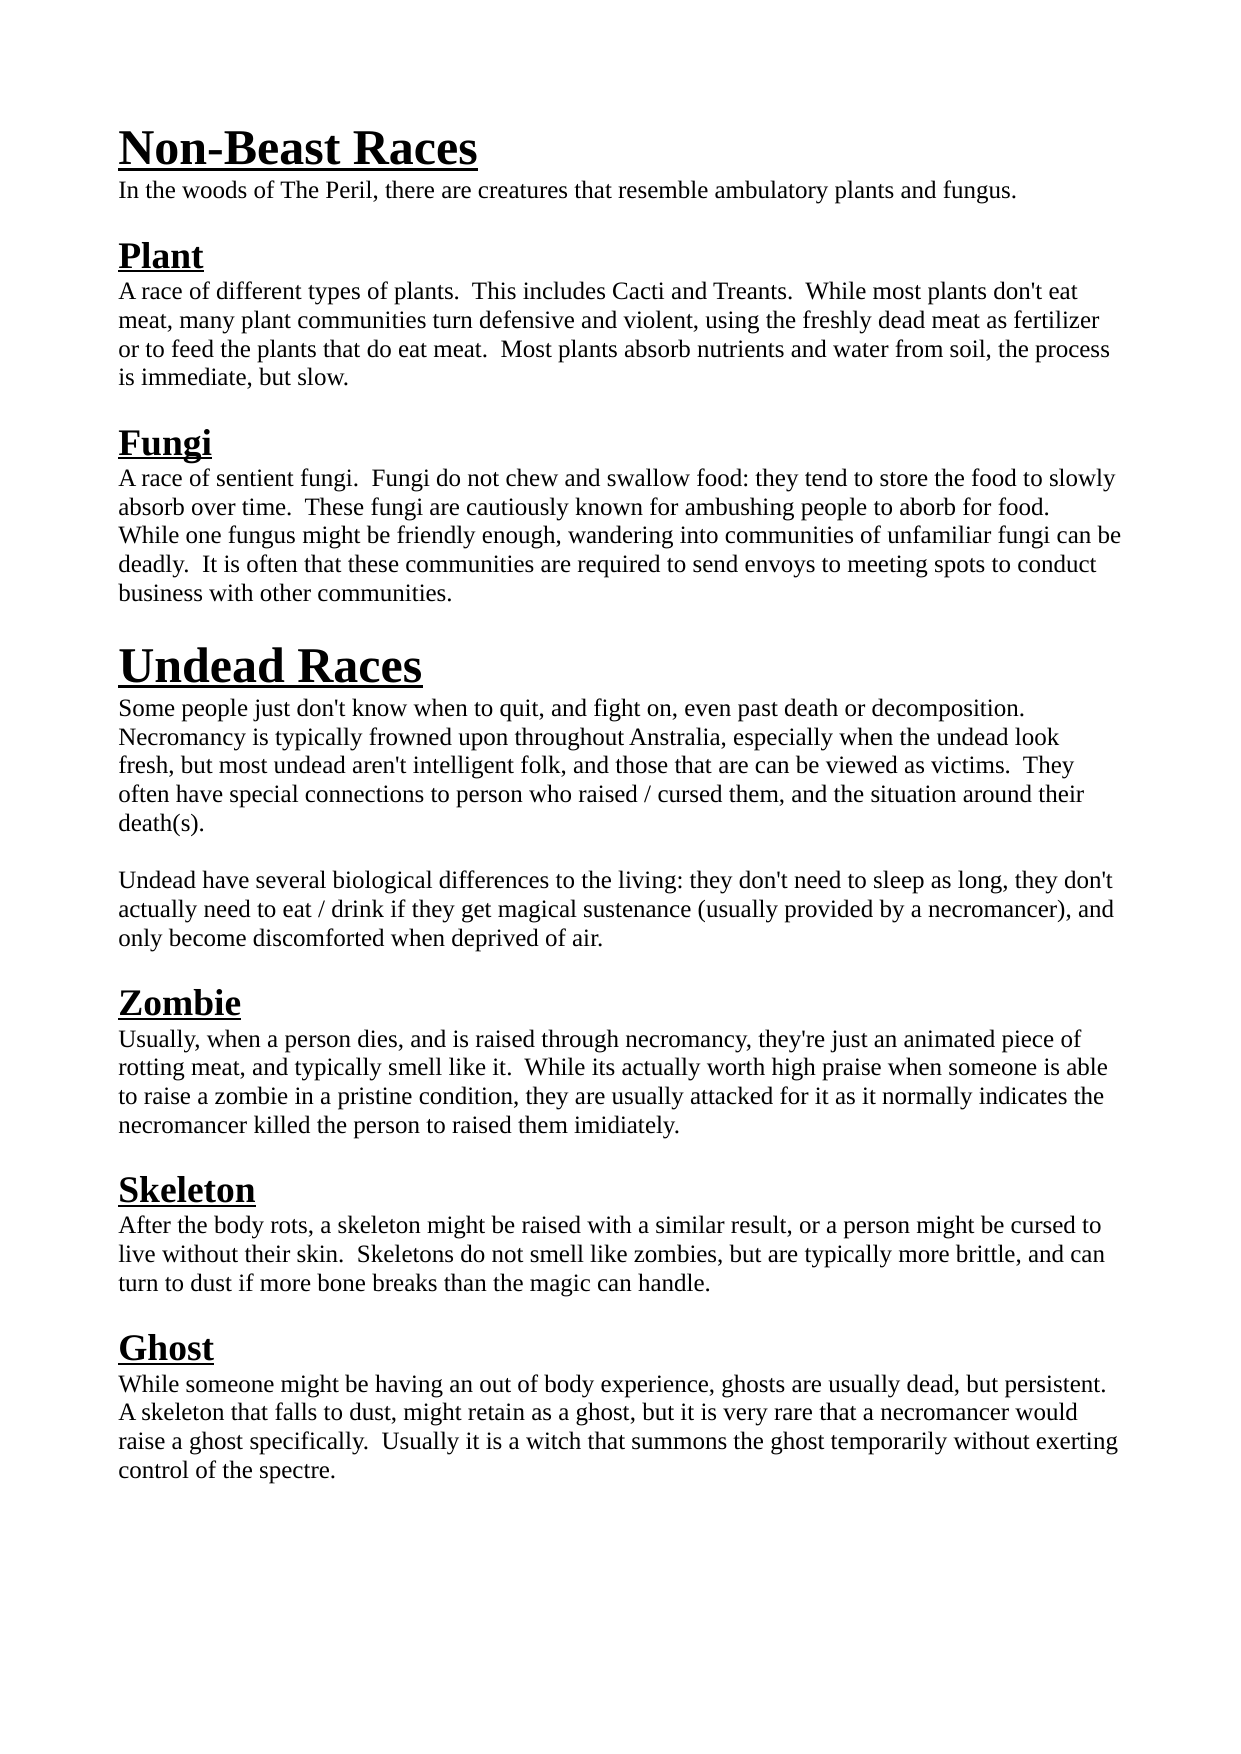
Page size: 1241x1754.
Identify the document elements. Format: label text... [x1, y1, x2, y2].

text Some people just don't know when to quit, and fight on, even past death or decomposition. Necromancy is typically frowned upon throughout Anstralia, especially when the undead look fresh, but most undead aren't intelligent folk, and those that are can be viewed as victims. They often have special connections to person who raised / cursed them, and the situation around their death(s). Undead have several biological differences to the living: they don't need to sleep as long, they don't actually need to eat / drink if they get magical sustenance (usually provided by a necromancer), and only become discomforted when deprived of air. [118, 693, 1122, 952]
text While someone might be having an out of body experience, ghosts are usually dead, but persistent. A skeleton that falls to dust, might retain as a ghost, but it is very rare that a necromancer would raise a ghost specifically. Usually it is a witch that summons the ghost temporarily without exerting control of the spectre. [118, 1369, 1122, 1484]
text Ghost [118, 1326, 1122, 1369]
text Plant [118, 233, 1122, 276]
text Zombie [118, 981, 1122, 1024]
text Fungi [118, 420, 1122, 463]
text A race of sentient fungi. Fungi do not chew and swallow food: they tend to store the food to slowly absorb over time. These fungi are cautiously known for ambushing people to aborb for food. While one fungus might be friendly enough, wandering into communities of unfamiliar fungi can be deadly. It is often that these communities are required to send envoys to meeting spots to conduct business with other communities. [118, 463, 1122, 607]
text Usually, when a person dies, and is raised through necromancy, they're just an animated piece of rotting meat, and typically smell like it. While its actually worth high praise when someone is able to raise a zombie in a pristine condition, they are usually attacked for it as it normally indicates the necromancer killed the person to raised them imidiately. [118, 1024, 1122, 1139]
text A race of different types of plants. This includes Cacti and Treants. While most plants don't eat meat, many plant communities turn defensive and violent, using the freshly dead meat as fertilizer or to feed the plants that do eat meat. Most plants absorb nutrients and water from soil, the process is immediate, but slow. [118, 276, 1122, 391]
text In the woods of The Peril, there are creatures that resemble ambulatory plants and fungus. [118, 176, 1122, 204]
text After the body rots, a skeleton might be raised with a similar result, or a person might be cursed to live without their skin. Skeletons do not smell like zombies, but are typically more brittle, and can turn to dust if more bone breaks than the magic can handle. [118, 1211, 1122, 1297]
text Non-Beast Races [118, 118, 1122, 176]
text Skeleton [118, 1167, 1122, 1211]
text Undead Races [118, 636, 1122, 693]
